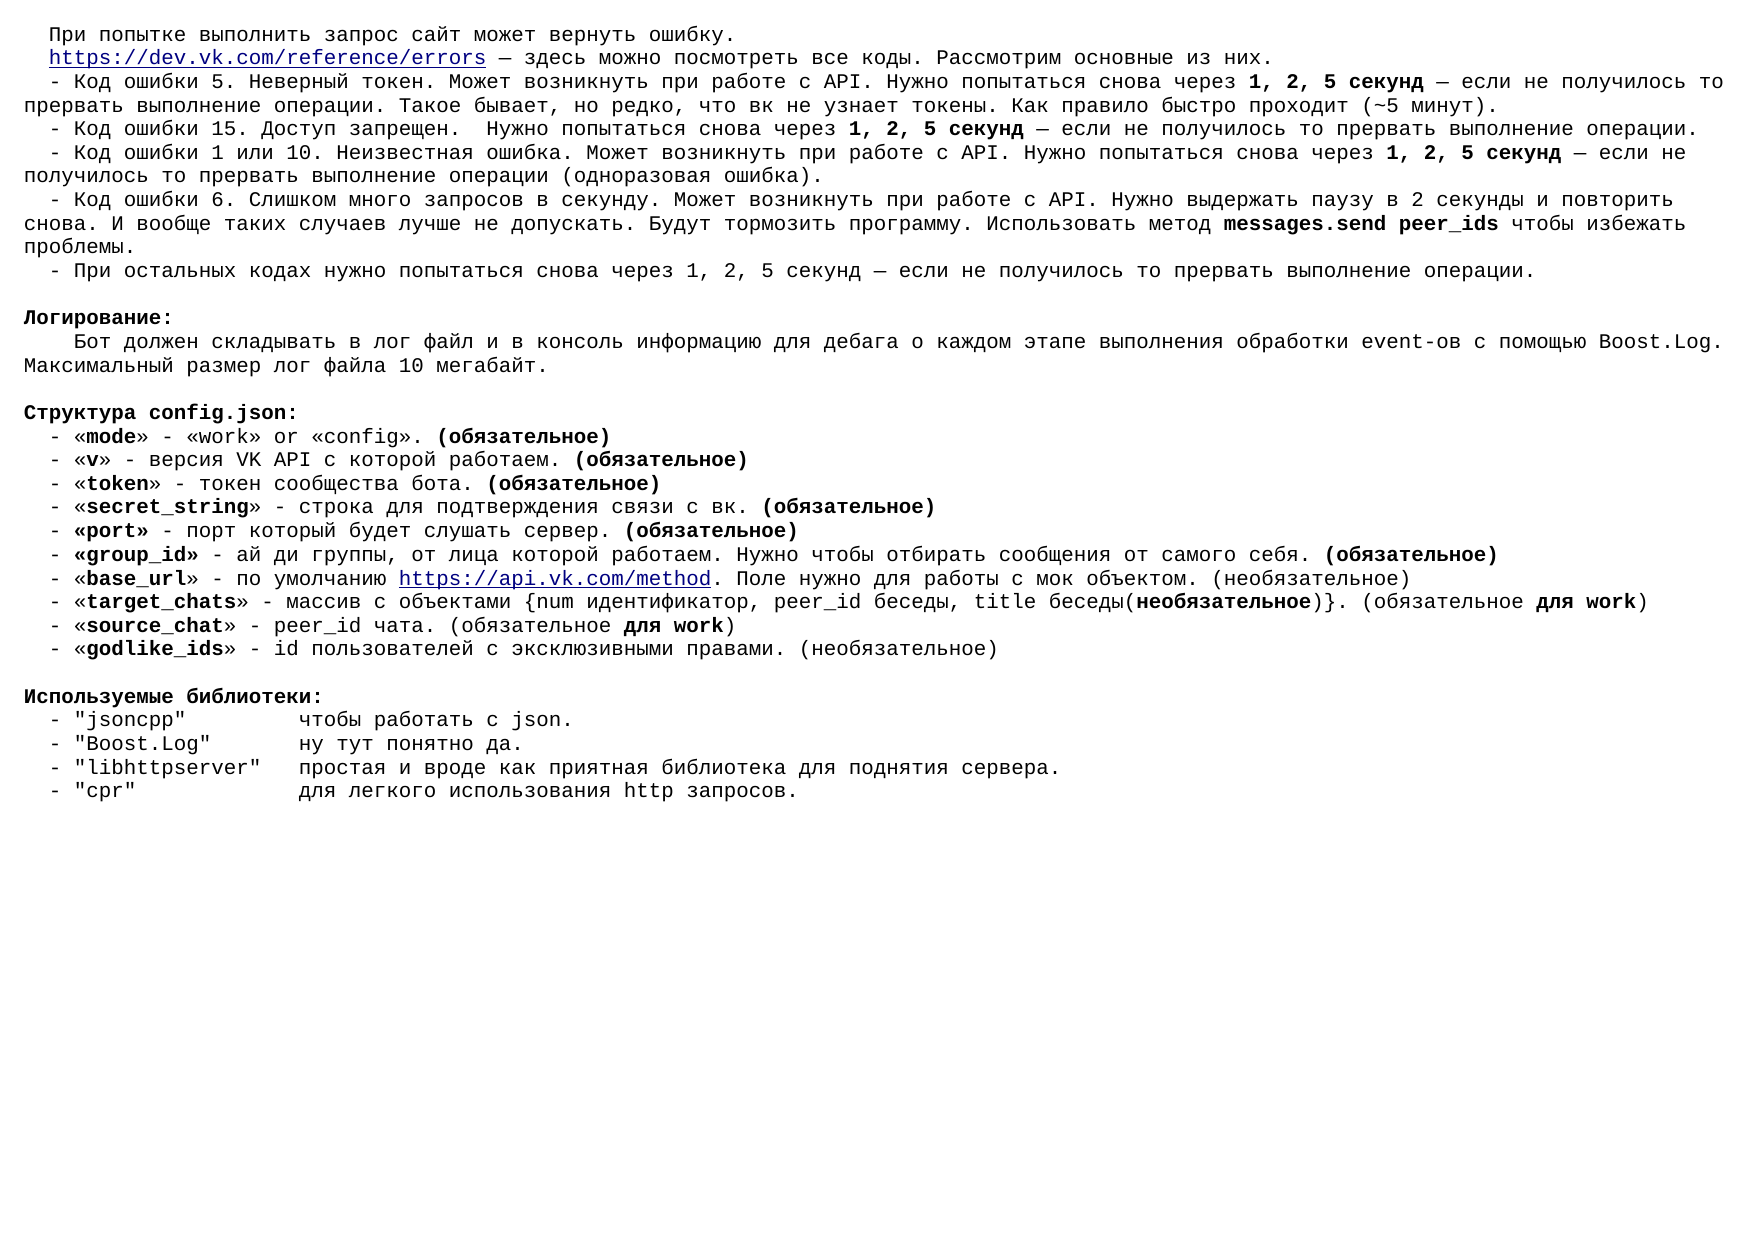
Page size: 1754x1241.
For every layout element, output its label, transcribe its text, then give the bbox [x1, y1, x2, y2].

text - «secret_string» - строка для подтверждения связи с вк. (обязательное) [24, 497, 1730, 520]
text - Код ошибки 6. Слишком много запросов в секунду. Может возникнуть при работе с API. Нужно выдержать паузу в 2 секунды и повторить снова. И вообще таких случаев лучше не допускать. Будут тормозить программу. Использовать метод messages.send peer_ids чтобы избежать проблемы. [24, 189, 1730, 260]
text Бот должен складывать в лог файл и в консоль информацию для дебага о каждом этапе выполнения обработки event-ов с помощью Boost.Log. Максимальный размер лог файла 10 мегабайт. [24, 331, 1730, 378]
text - «token» - токен сообщества бота. (обязательное) [24, 473, 1730, 497]
text Используемые библиотеки: [24, 686, 1730, 709]
text - «source_chat» - peer_id чата. (обязательное для work) [24, 615, 1730, 638]
text - Код ошибки 15. Доступ запрещен. Нужно попытаться снова через 1, 2, 5 секунд — если не получилось то прервать выполнение операции. [24, 118, 1730, 142]
text Логирование: [24, 307, 1730, 331]
text - "jsoncpp" чтобы работать с json. [24, 709, 1730, 733]
text При попытке выполнить запрос сайт может вернуть ошибку. [24, 24, 1730, 47]
text - «godlike_ids» - id пользователей с эксклюзивными правами. (необязательное) [24, 638, 1730, 662]
text - При остальных кодах нужно попытаться снова через 1, 2, 5 секунд — если не получилось то прервать выполнение операции. [24, 260, 1730, 284]
text - «port» - порт который будет слушать сервер. (обязательное) [24, 520, 1730, 544]
text Структура config.json: [24, 402, 1730, 426]
text - Код ошибки 1 или 10. Неизвестная ошибка. Может возникнуть при работе с API. Нужно попытаться снова через 1, 2, 5 секунд — если не получилось то прервать выполнение операции (одноразовая ошибка). [24, 142, 1730, 189]
text - "libhttpserver" простая и вроде как приятная библиотека для поднятия сервера. [24, 757, 1730, 780]
text - «base_url» - по умолчанию https://api.vk.com/method. Поле нужно для работы с мок объектом. (необязательное) [24, 567, 1730, 591]
text - «v» - версия VK API с которой работаем. (обязательное) [24, 449, 1730, 473]
text - "Boost.Log" ну тут понятно да. [24, 733, 1730, 757]
text - «target_chats» - массив с объектами {num идентификатор, peer_id беседы, title беседы(необязательное)}. (обязательное для work) [24, 591, 1730, 615]
text - «mode» - «work» or «config». (обязательное) [24, 426, 1730, 449]
text - «group_id» - ай ди группы, от лица которой работаем. Нужно чтобы отбирать сообщения от самого себя. (обязательное) [24, 544, 1730, 567]
text - "cpr" для легкого использования http запросов. [24, 780, 1730, 804]
text - Код ошибки 5. Неверный токен. Может возникнуть при работе с API. Нужно попытаться снова через 1, 2, 5 секунд — если не получилось то прервать выполнение операции. Такое бывает, но редко, что вк не узнает токены. Как правило быстро проходит (~5 минут). [24, 71, 1730, 118]
text https://dev.vk.com/reference/errors — здесь можно посмотреть все коды. Рассмотрим основные из них. [24, 47, 1730, 71]
